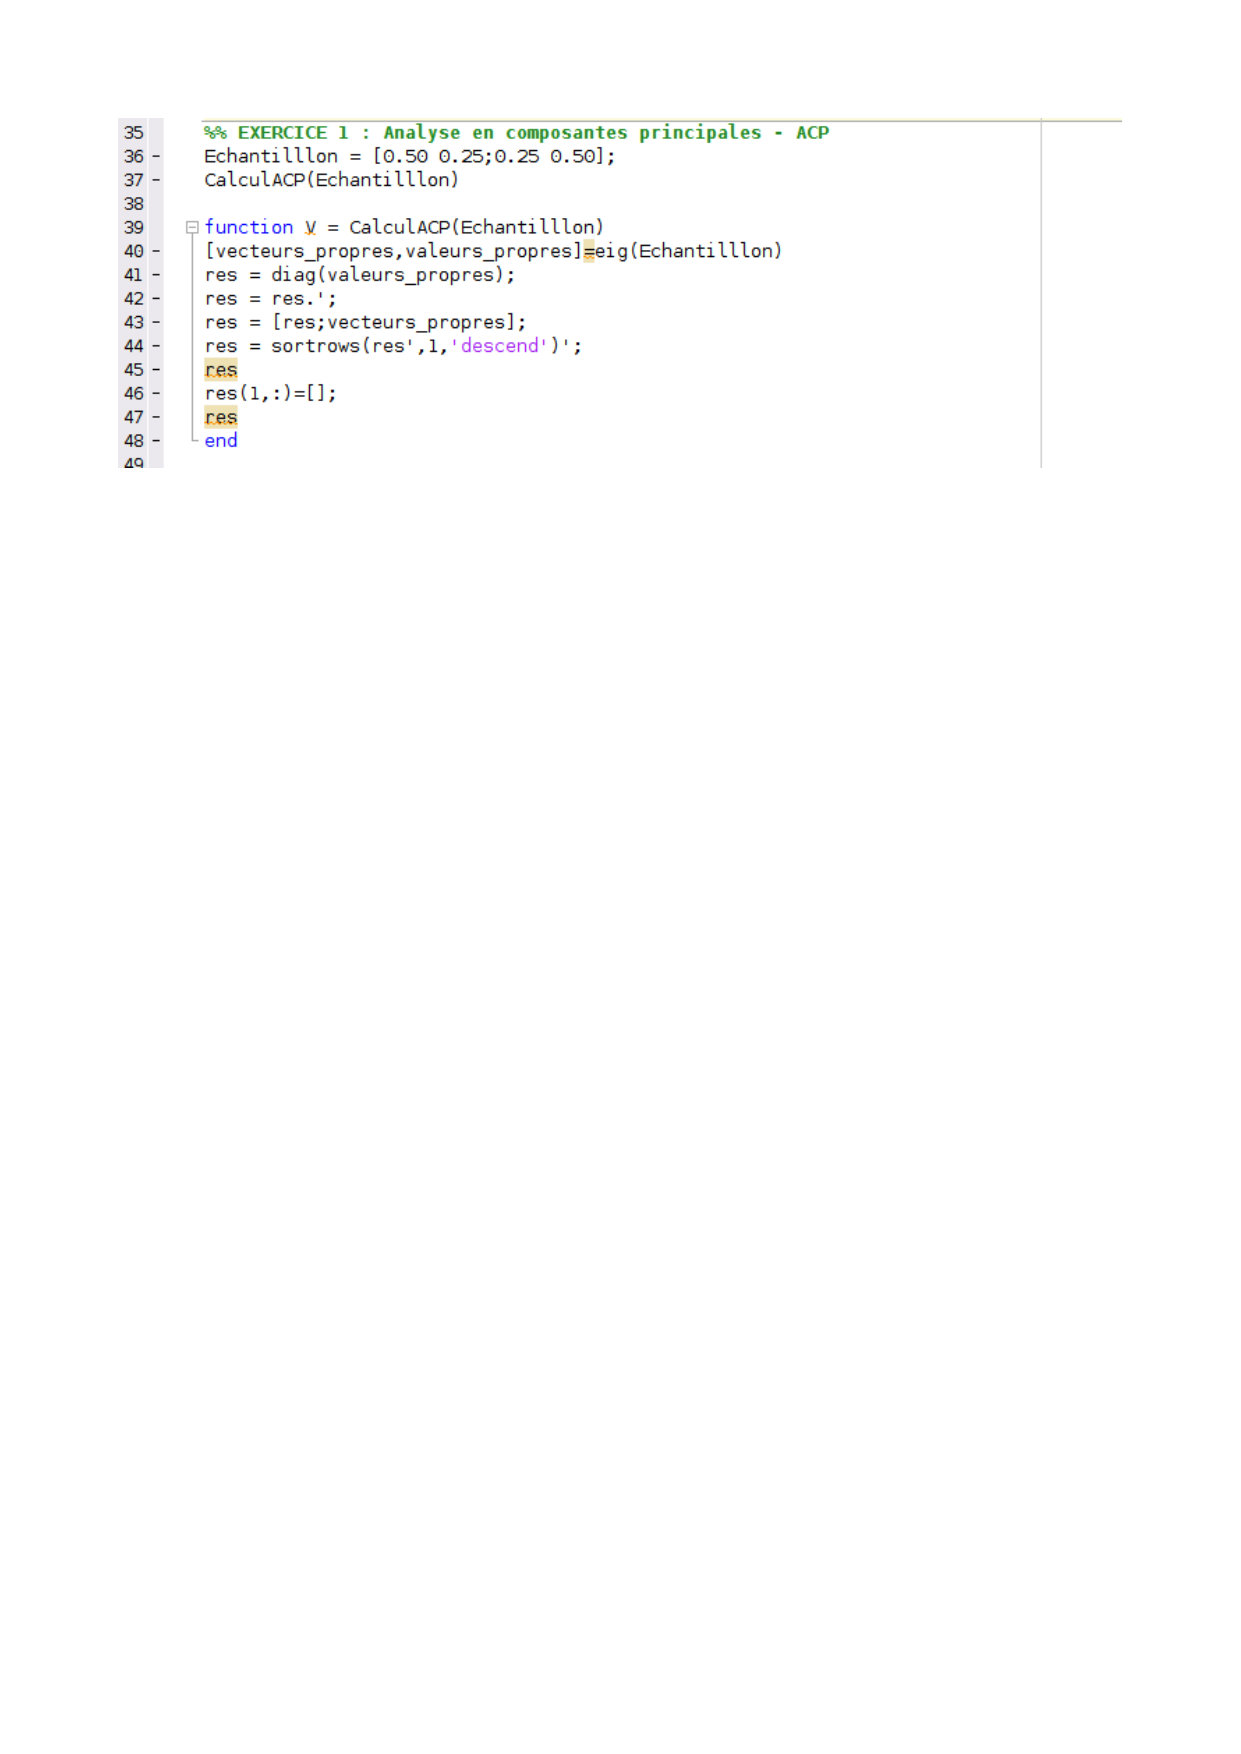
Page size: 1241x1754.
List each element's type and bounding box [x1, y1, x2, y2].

picture [118, 118, 1123, 468]
